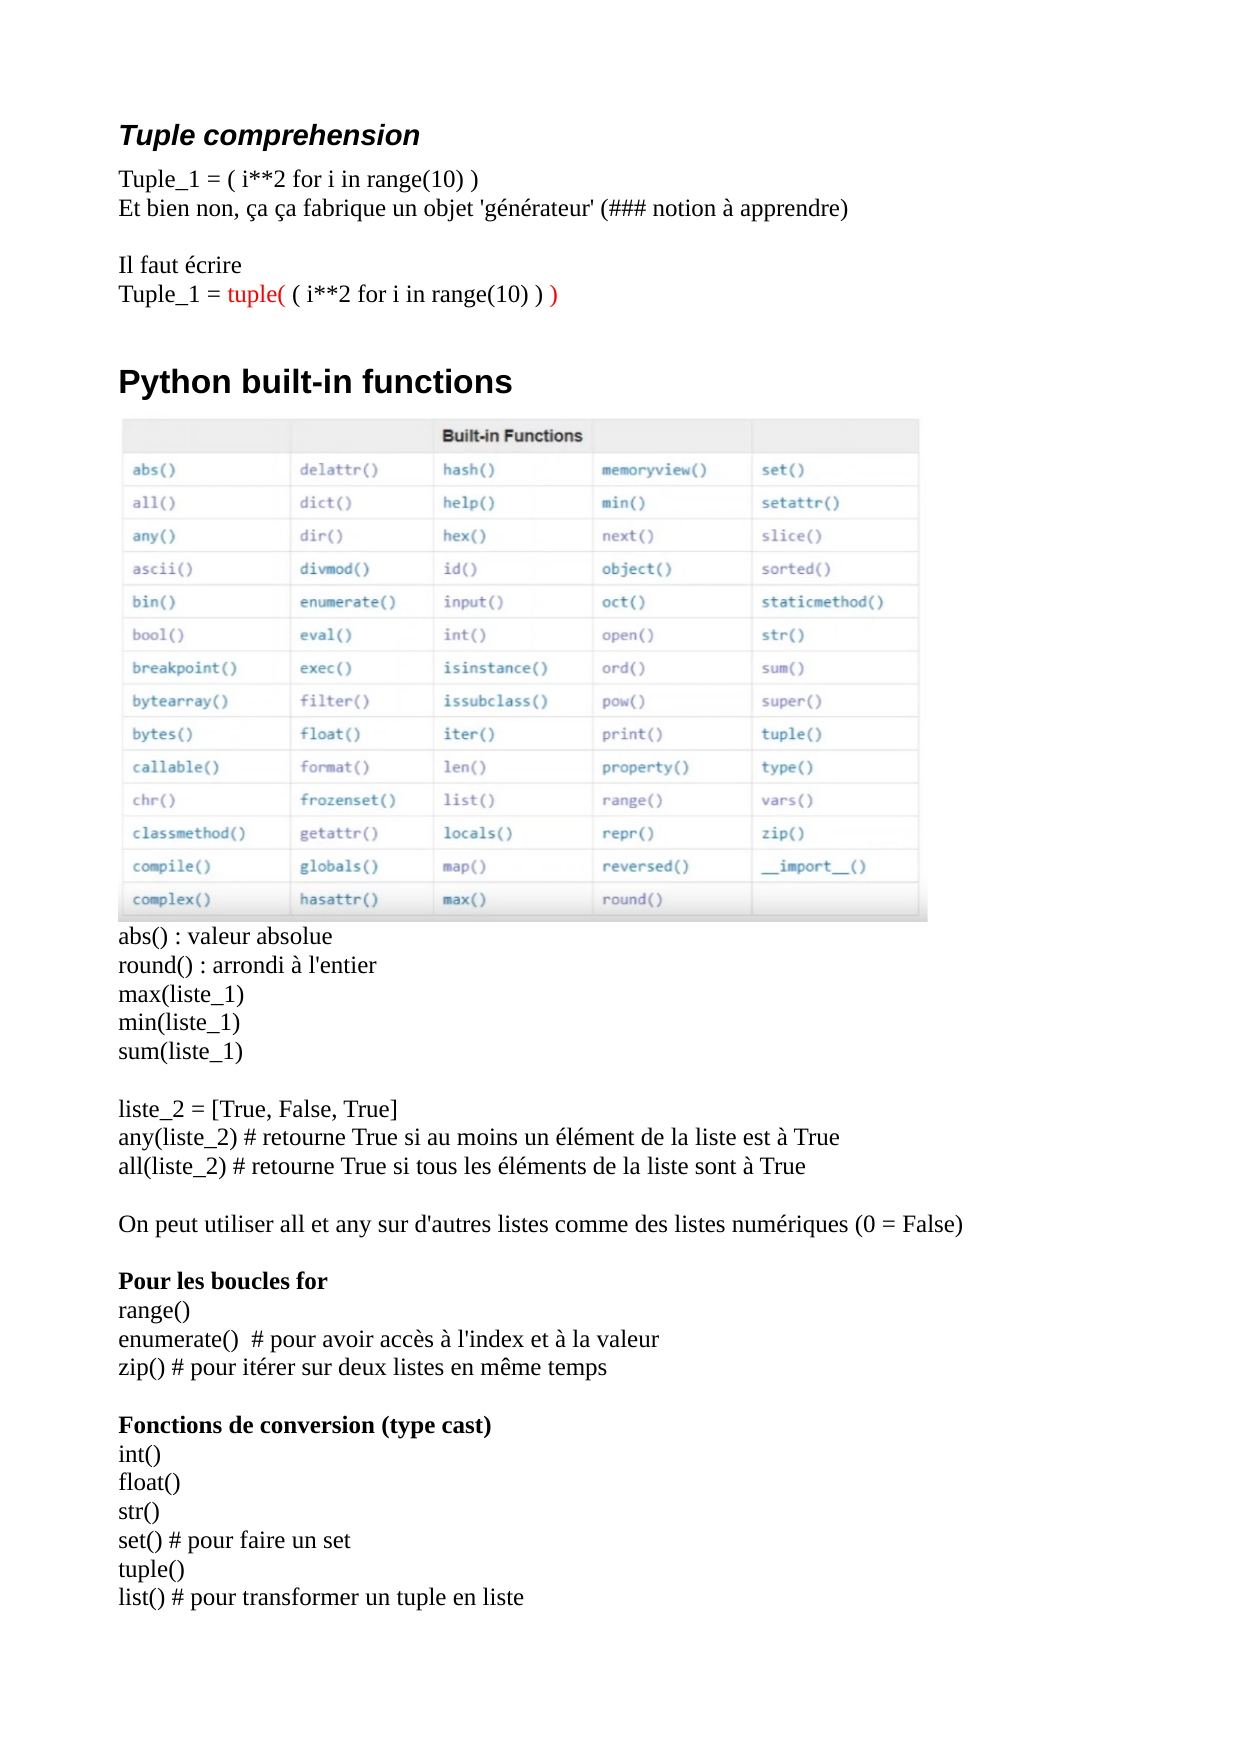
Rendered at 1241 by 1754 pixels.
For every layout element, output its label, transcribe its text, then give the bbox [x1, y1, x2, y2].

text int() [118, 1439, 1122, 1467]
text Tuple_1 = ( i**2 for i in range(10) ) [118, 164, 1122, 193]
text Pour les boucles for [118, 1266, 1122, 1295]
text enumerate() # pour avoir accès à l'index et à la valeur [118, 1324, 1122, 1352]
text tuple() [118, 1554, 1122, 1582]
text Et bien non, ça ça fabrique un objet 'générateur' (### notion à apprendre) [118, 193, 1122, 222]
text Il faut écrire [118, 250, 1122, 279]
text liste_2 = [True, False, True] [118, 1094, 1122, 1122]
subtitle Tuple comprehension [118, 118, 1122, 152]
text any(liste_2) # retourne True si au moins un élément de la liste est à True [118, 1122, 1122, 1151]
text str() [118, 1496, 1122, 1525]
text list() # pour transformer un tuple en liste [118, 1582, 1122, 1611]
subtitle Python built-in functions [118, 362, 1122, 400]
text set() # pour faire un set [118, 1525, 1122, 1554]
text range() [118, 1295, 1122, 1324]
text round() : arrondi à l'entier [118, 950, 1122, 979]
text zip() # pour itérer sur deux listes en même temps [118, 1352, 1122, 1381]
text min(liste_1) [118, 1007, 1122, 1036]
text all(liste_2) # retourne True si tous les éléments de la liste sont à True [118, 1151, 1122, 1180]
text Fonctions de conversion (type cast) [118, 1410, 1122, 1439]
text float() [118, 1467, 1122, 1496]
text max(liste_1) [118, 979, 1122, 1007]
text Tuple_1 = tuple( ( i**2 for i in range(10) ) ) [118, 279, 1122, 308]
picture [118, 412, 928, 922]
text On peut utiliser all et any sur d'autres listes comme des listes numériques (0 = False) [118, 1209, 1122, 1237]
text abs() : valeur absolue [118, 921, 1122, 950]
text sum(liste_1) [118, 1036, 1122, 1065]
